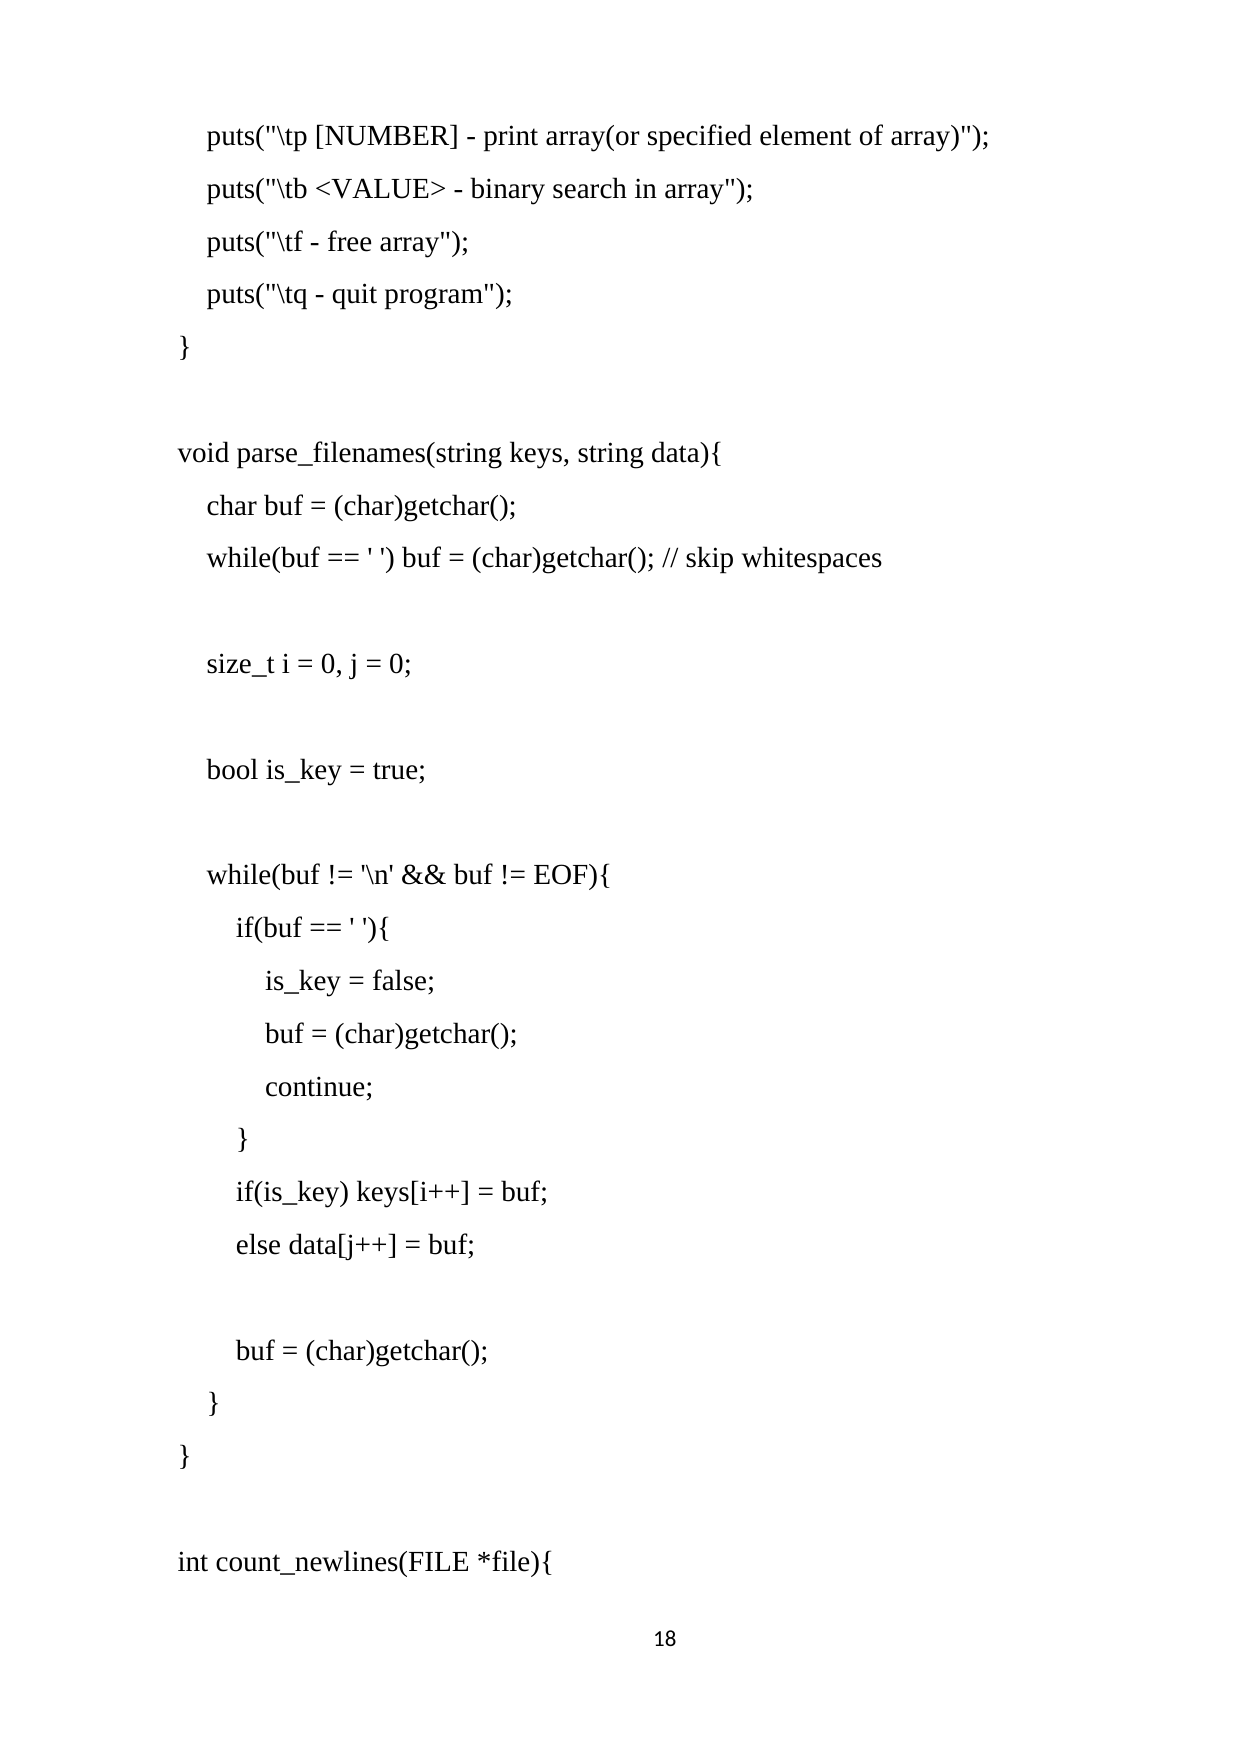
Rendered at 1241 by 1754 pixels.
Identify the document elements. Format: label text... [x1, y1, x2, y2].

text while(buf == ' ') buf = (char)getchar(); // skip whitespaces [177, 541, 1152, 574]
text puts("\tq - quit program"); [177, 277, 1152, 310]
text bool is_key = true; [177, 752, 1152, 785]
text int count_newlines(FILE *file){ [177, 1544, 1152, 1578]
text else data[j++] = buf; [177, 1227, 1152, 1261]
text buf = (char)getchar(); [177, 1333, 1152, 1366]
text is_key = false; [177, 963, 1152, 997]
text buf = (char)getchar(); [177, 1016, 1152, 1049]
text while(buf != '\n' && buf != EOF){ [177, 857, 1152, 891]
text if(buf == ' '){ [177, 910, 1152, 944]
text } [177, 329, 1152, 363]
text } [177, 1386, 1152, 1419]
text void parse_filenames(string keys, string data){ [177, 435, 1152, 468]
text puts("\tb <VALUE> - binary search in array"); [177, 171, 1152, 204]
text size_t i = 0, j = 0; [177, 646, 1152, 680]
text if(is_key) keys[i++] = buf; [177, 1174, 1152, 1208]
text char buf = (char)getchar(); [177, 488, 1152, 521]
text } [177, 1438, 1152, 1472]
text continue; [177, 1069, 1152, 1102]
text puts("\tp [NUMBER] - print array(or specified element of array)"); [177, 118, 1152, 152]
text } [177, 1122, 1152, 1155]
text puts("\tf - free array"); [177, 224, 1152, 257]
